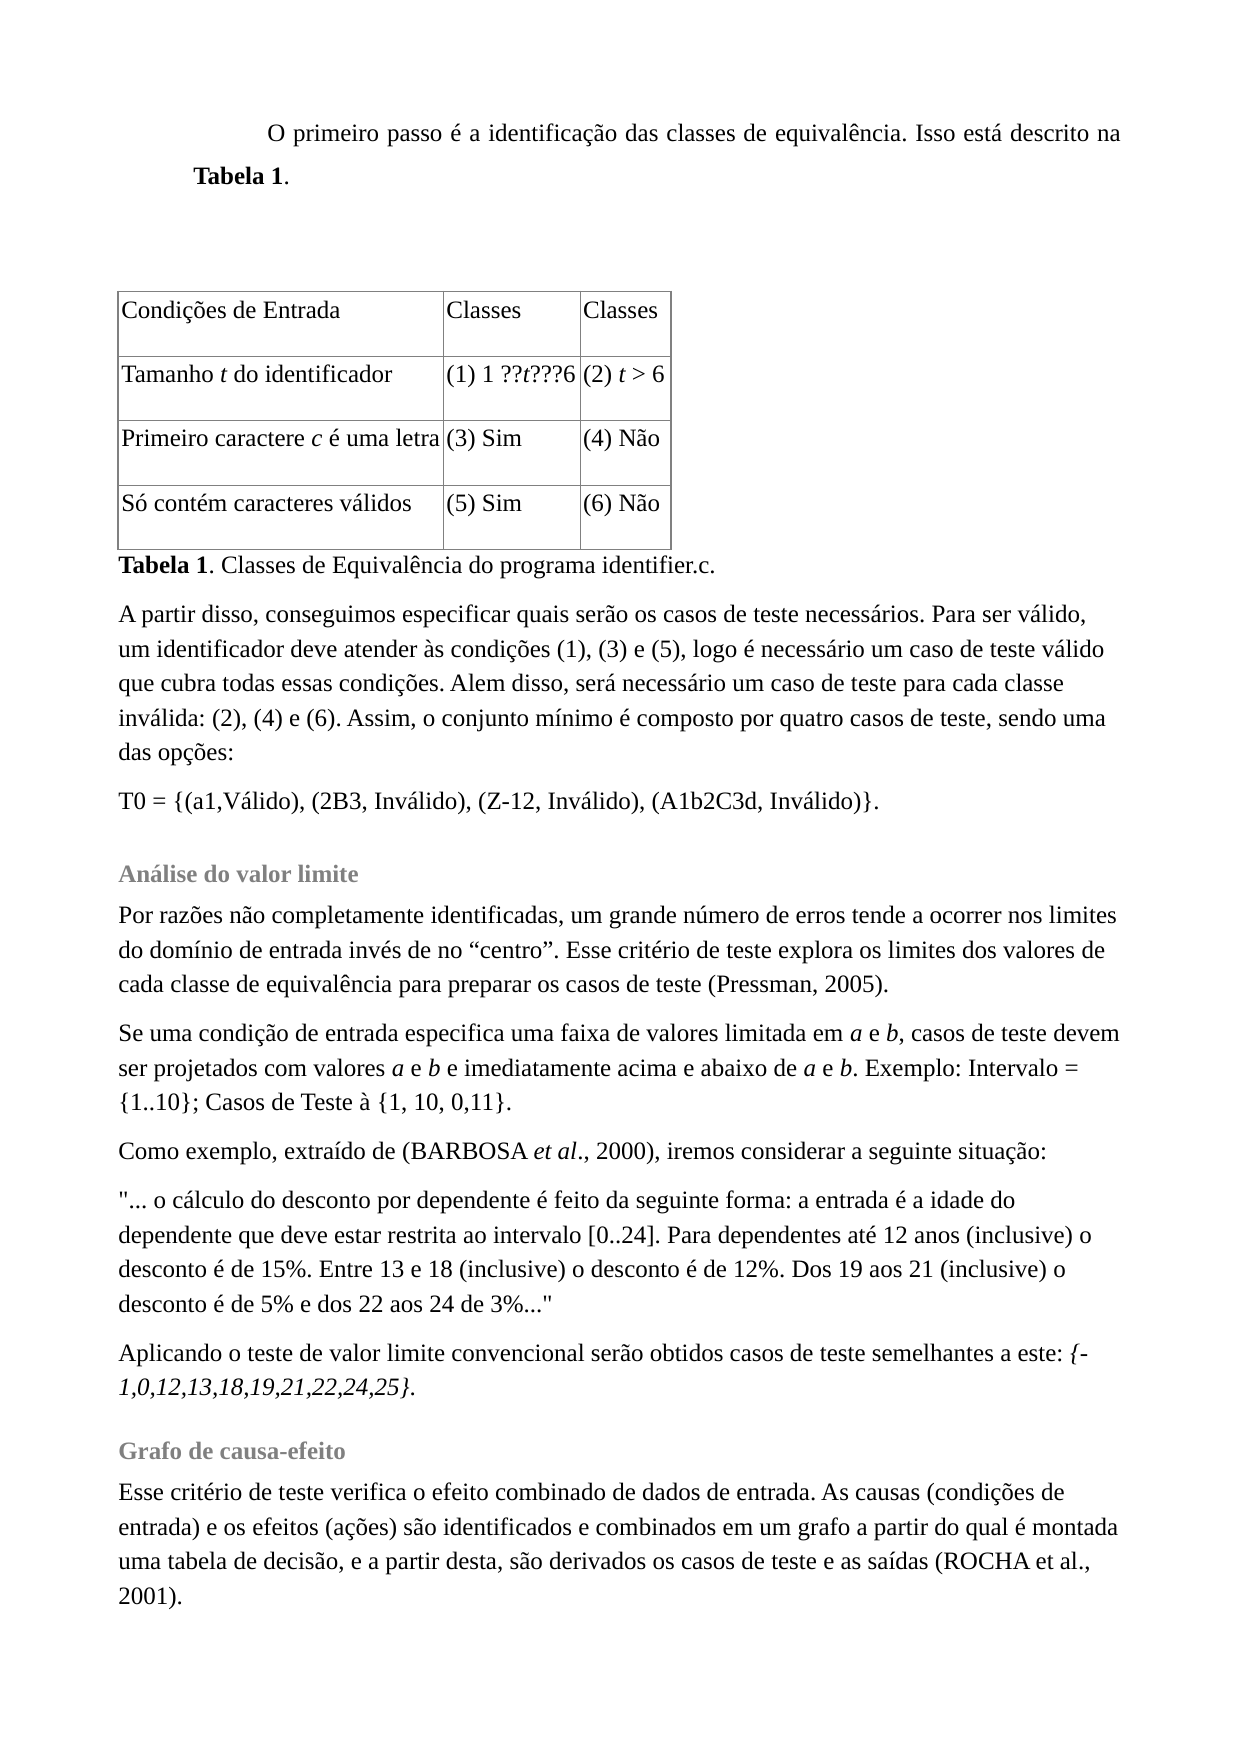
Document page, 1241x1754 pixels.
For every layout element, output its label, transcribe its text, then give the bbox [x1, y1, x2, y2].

text Como exemplo, extraído de (BARBOSA et al., 2000), iremos considerar a seguinte situação: [118, 1136, 1122, 1165]
text Por razões não completamente identificadas, um grande número de erros tende a ocorrer nos limites do domínio de entrada invés de no “centro”. Esse critério de teste explora os limites dos valores de cada classe de equivalência para preparar os casos de teste (Pressman, 2005). [118, 900, 1122, 998]
table_header Condições de Entrada [119, 292, 443, 356]
table_cell Tamanho t do identificador [119, 357, 443, 420]
table_cell (3) Sim [444, 421, 580, 484]
subtitle Grafo de causa-efeito [118, 1436, 1122, 1465]
table_cell (1) 1 ??t???6 [444, 357, 580, 420]
table_cell (6) Não [581, 486, 670, 549]
list O primeiro passo é a identificação das classes de equivalência. Isso está descrito na Tabela 1. [155, 118, 1122, 190]
table_header Classes [581, 292, 670, 356]
text "... o cálculo do desconto por dependente é feito da seguinte forma: a entrada é a idade do dependente que deve estar restrita ao intervalo [0..24]. Para dependentes até 12 anos (inclusive) o desconto é de 15%. Entre 13 e 18 (inclusive) o desconto é de 12%. Dos 19 aos 21 (inclusive) o desconto é de 5% e dos 22 aos 24 de 3%..." [118, 1186, 1122, 1318]
text T0 = {(a1,Válido), (2B3, Inválido), (Z-12, Inválido), (A1b2C3d, Inválido)}. [118, 786, 1122, 815]
table_cell (4) Não [581, 421, 670, 484]
subtitle Análise do valor limite [118, 859, 1122, 888]
table_cell (2) t > 6 [581, 357, 670, 420]
text A partir disso, conseguimos especificar quais serão os casos de teste necessários. Para ser válido, um identificador deve atender às condições (1), (3) e (5), logo é necessário um caso de teste válido que cubra todas essas condições. Alem disso, será necessário um caso de teste para cada classe inválida: (2), (4) e (6). Assim, o conjunto mínimo é composto por quatro casos de teste, sendo uma das opções: [118, 599, 1122, 766]
table_cell Só contém caracteres válidos [119, 486, 443, 549]
text Tabela 1. Classes de Equivalência do programa identifier.c. [118, 550, 1122, 579]
text Se uma condição de entrada especifica uma faixa de valores limitada em a e b, casos de teste devem ser projetados com valores a e b e imediatamente acima e abaixo de a e b. Exemplo: Intervalo = {1..10}; Casos de Teste à {1, 10, 0,11}. [118, 1018, 1122, 1116]
table_header Classes [444, 292, 580, 356]
text Aplicando o teste de valor limite convencional serão obtidos casos de teste semelhantes a este: {-1,0,12,13,18,19,21,22,24,25}. [118, 1338, 1122, 1401]
text Esse critério de teste verifica o efeito combinado de dados de entrada. As causas (condições de entrada) e os efeitos (ações) são identificados e combinados em um grafo a partir do qual é montada uma tabela de decisão, e a partir desta, são derivados os casos de teste e as saídas (ROCHA et al., 2001). [118, 1477, 1122, 1609]
table_cell Primeiro caractere c é uma letra [119, 421, 443, 484]
table_cell (5) Sim [444, 486, 580, 549]
